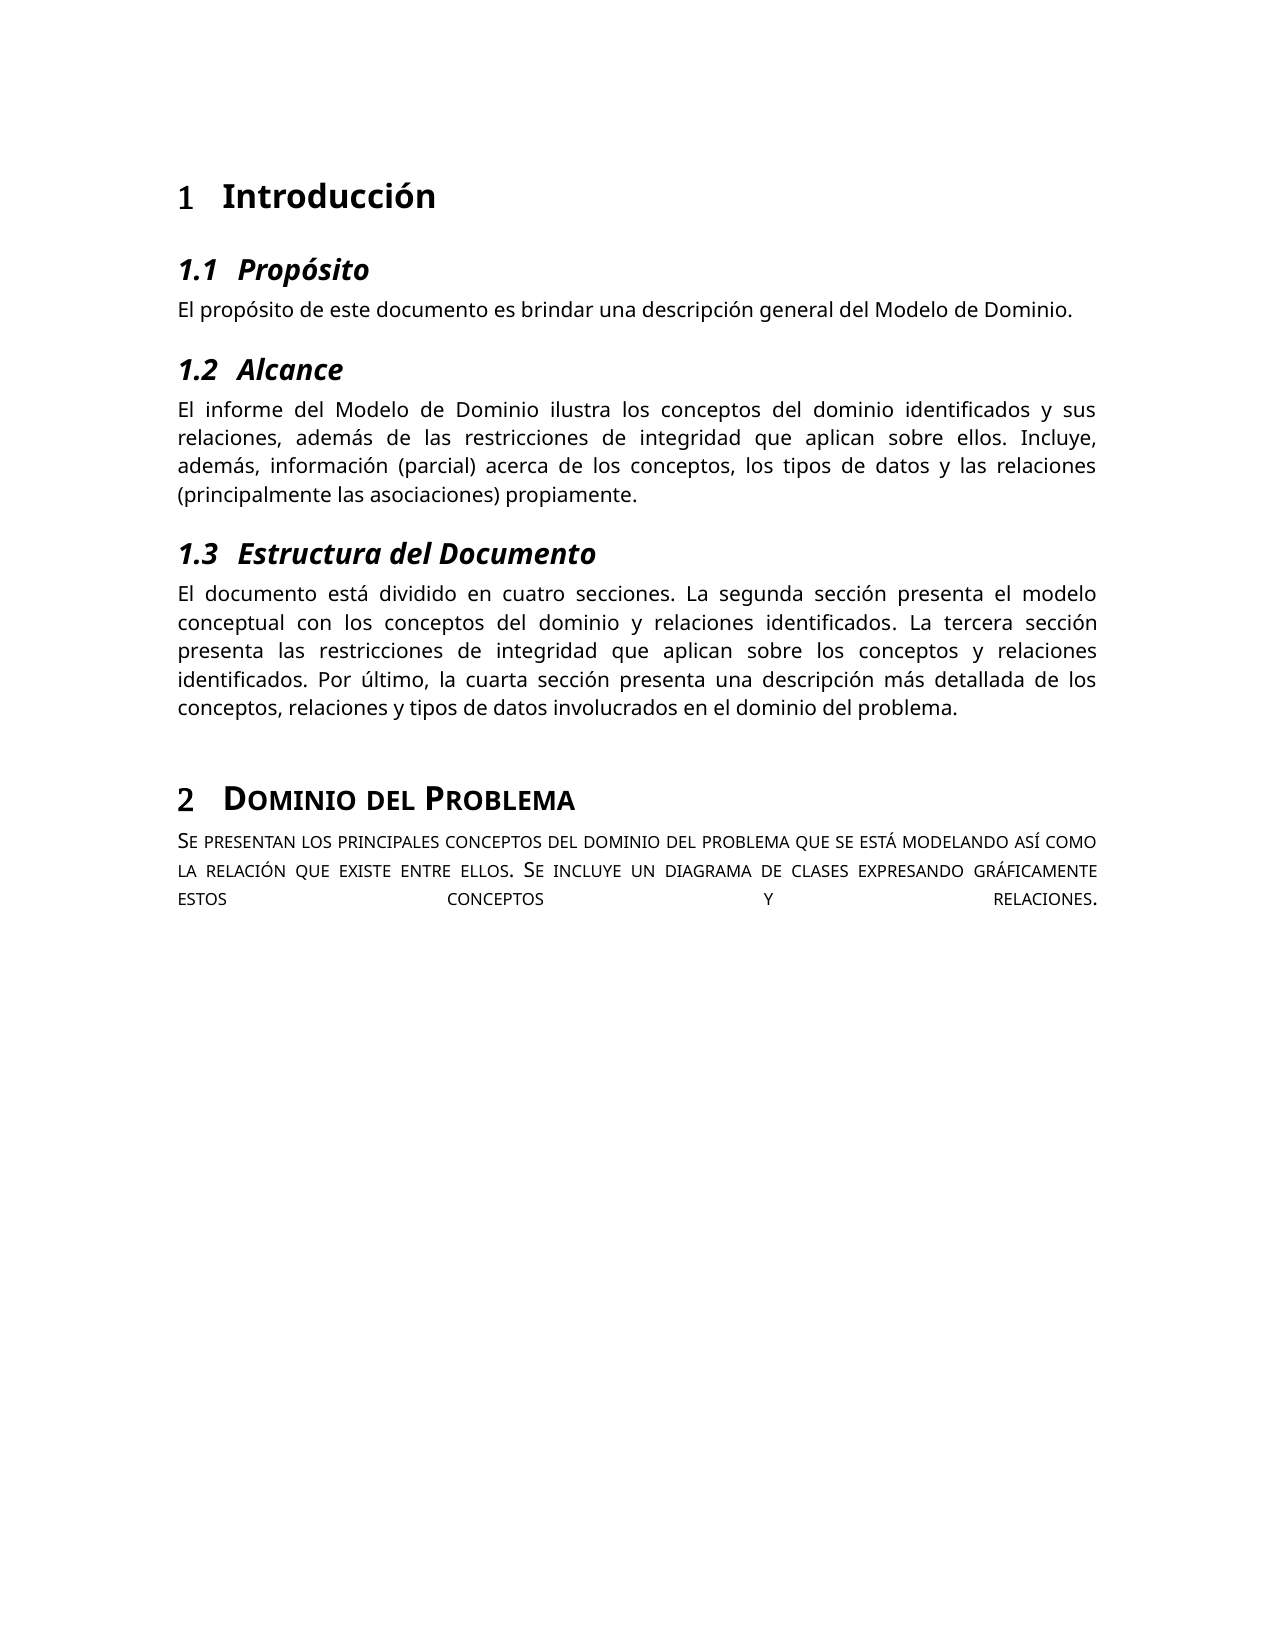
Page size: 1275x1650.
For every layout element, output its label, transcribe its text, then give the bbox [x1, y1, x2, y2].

text El propósito de este documento es brindar una descripción general del Modelo de Dominio. [177, 295, 1098, 324]
list Estructura del Documento [177, 533, 1098, 573]
text Se presentan los principales conceptos del dominio del problema que se está modelando así como la relación que existe entre ellos. Se incluye un diagrama de clases expresando gráficamente estos conceptos y relaciones. [177, 827, 1098, 912]
list Dominio del Problema [177, 775, 1098, 820]
text El documento está dividido en cuatro secciones. La segunda sección presenta el modelo conceptual con los conceptos del dominio y relaciones identificados. La tercera sección presenta las restricciones de integridad que aplican sobre los conceptos y relaciones identificados. Por último, la cuarta sección presenta una descripción más detallada de los conceptos, relaciones y tipos de datos involucrados en el dominio del problema. [177, 579, 1098, 722]
list Introducción [177, 173, 1098, 218]
list Alcance [177, 349, 1098, 388]
text El informe del Modelo de Dominio ilustra los conceptos del dominio identificados y sus relaciones, además de las restricciones de integridad que aplican sobre ellos. Incluye, además, información (parcial) acerca de los conceptos, los tipos de datos y las relaciones (principalmente las asociaciones) propiamente. [177, 395, 1098, 508]
list Propósito [177, 249, 1098, 289]
